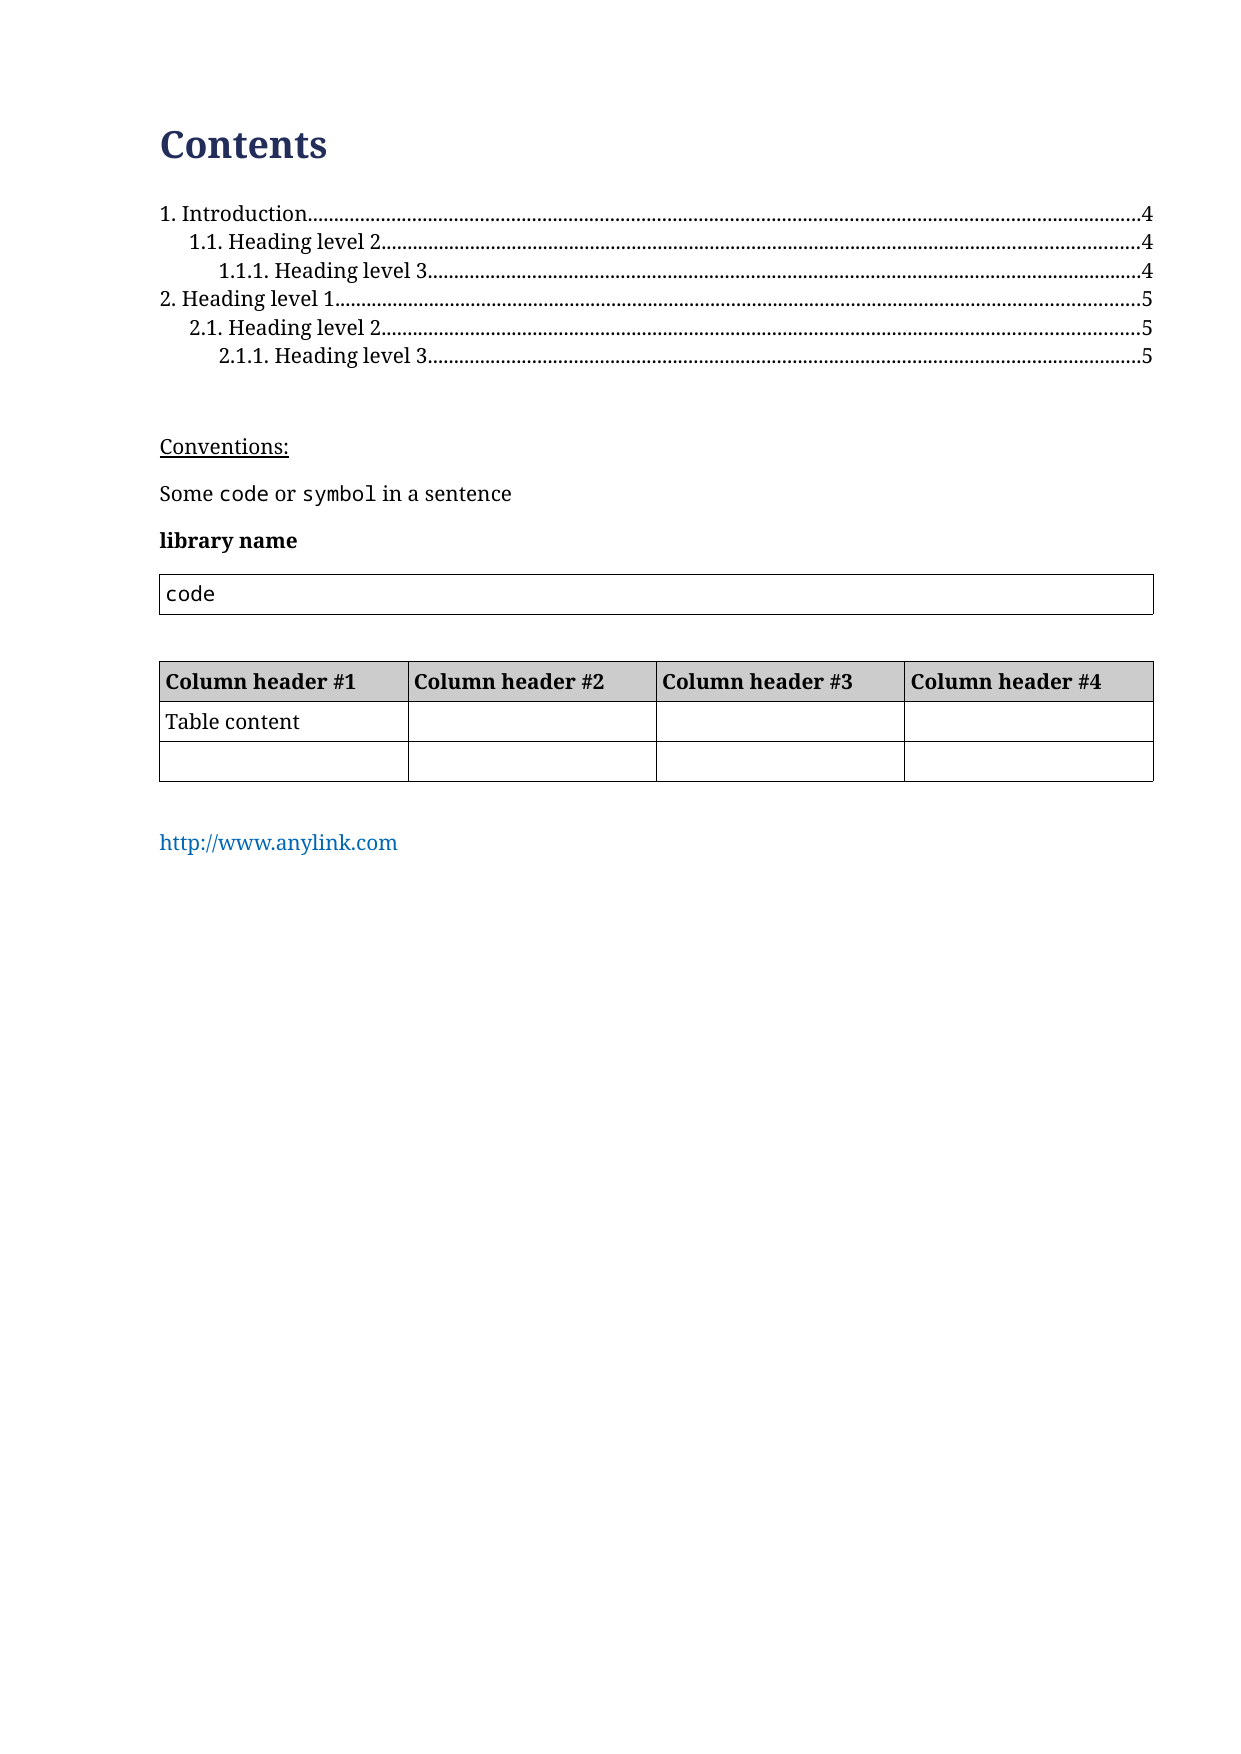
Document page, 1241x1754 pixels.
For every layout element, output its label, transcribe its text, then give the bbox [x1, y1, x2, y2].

table_cell [160, 742, 408, 781]
text http://www.anylink.com [159, 828, 1153, 857]
table_cell [905, 742, 1153, 781]
text 1.1. Heading level 2 4 [189, 227, 1153, 256]
text Some code or symbol in a sentence [159, 479, 1153, 508]
text 2.1. Heading level 2 5 [189, 313, 1153, 341]
table_header code [160, 575, 1153, 614]
table_cell [409, 742, 656, 781]
table_cell Table content [160, 702, 408, 741]
table_cell [905, 702, 1153, 741]
table_cell [409, 702, 656, 741]
table_header Column header #2 [409, 662, 656, 701]
text Conventions: [159, 432, 1153, 461]
text Contents [159, 118, 1153, 169]
text 2. Heading level 1 5 [159, 284, 1153, 313]
table_header Column header #1 [160, 662, 408, 701]
table_cell [657, 742, 904, 781]
table_cell [657, 702, 904, 741]
text 2.1.1. Heading level 3 5 [218, 341, 1153, 369]
text 1.1.1. Heading level 3 4 [218, 256, 1153, 284]
text 1. Introduction 4 [159, 199, 1153, 227]
text library name [159, 526, 1153, 555]
table_header Column header #4 [905, 662, 1153, 701]
table_header Column header #3 [657, 662, 904, 701]
